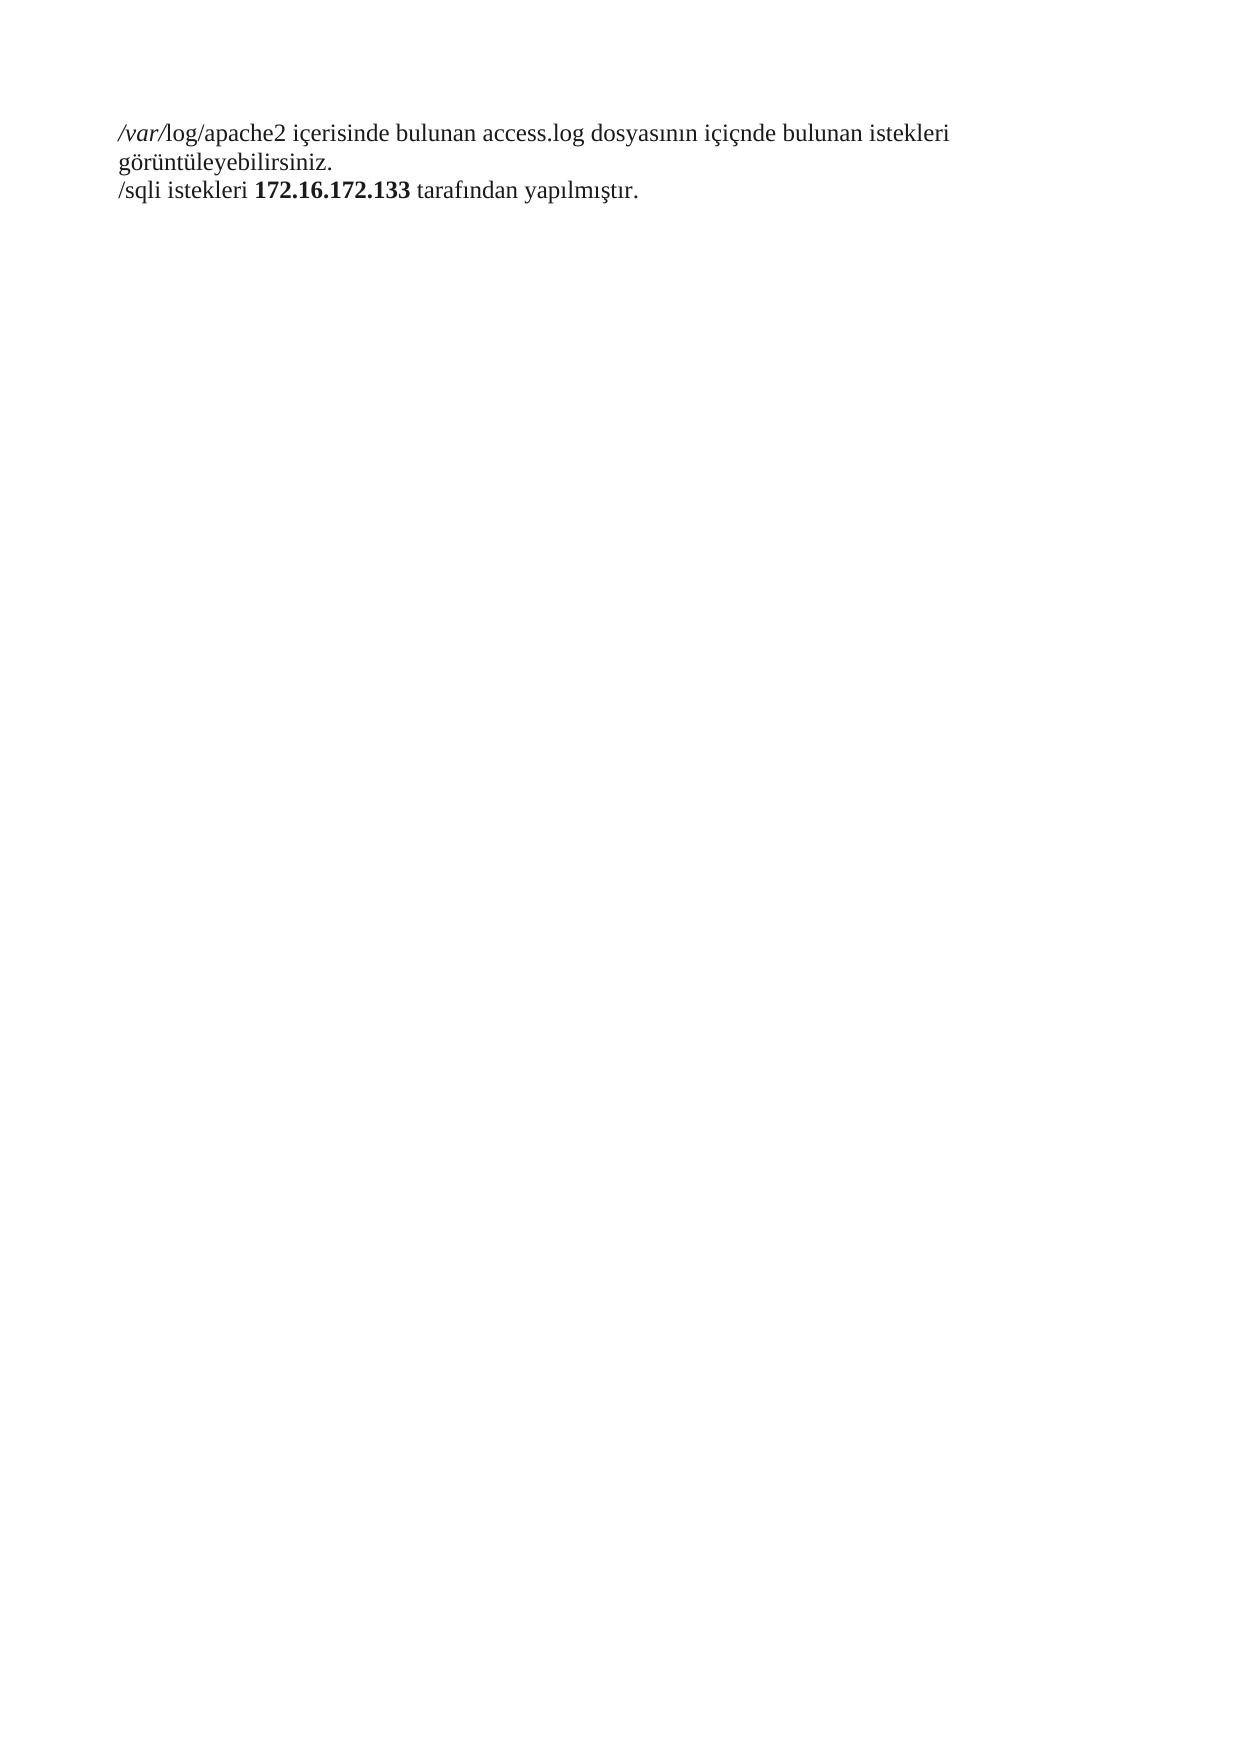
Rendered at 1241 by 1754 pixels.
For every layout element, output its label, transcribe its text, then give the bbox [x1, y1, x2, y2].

text /sqli istekleri 172.16.172.133 tarafından yapılmıştır. [118, 176, 1122, 204]
text /var/log/apache2 içerisinde bulunan access.log dosyasının içiçnde bulunan istekleri görüntüleyebilirsiniz. [118, 118, 1122, 176]
